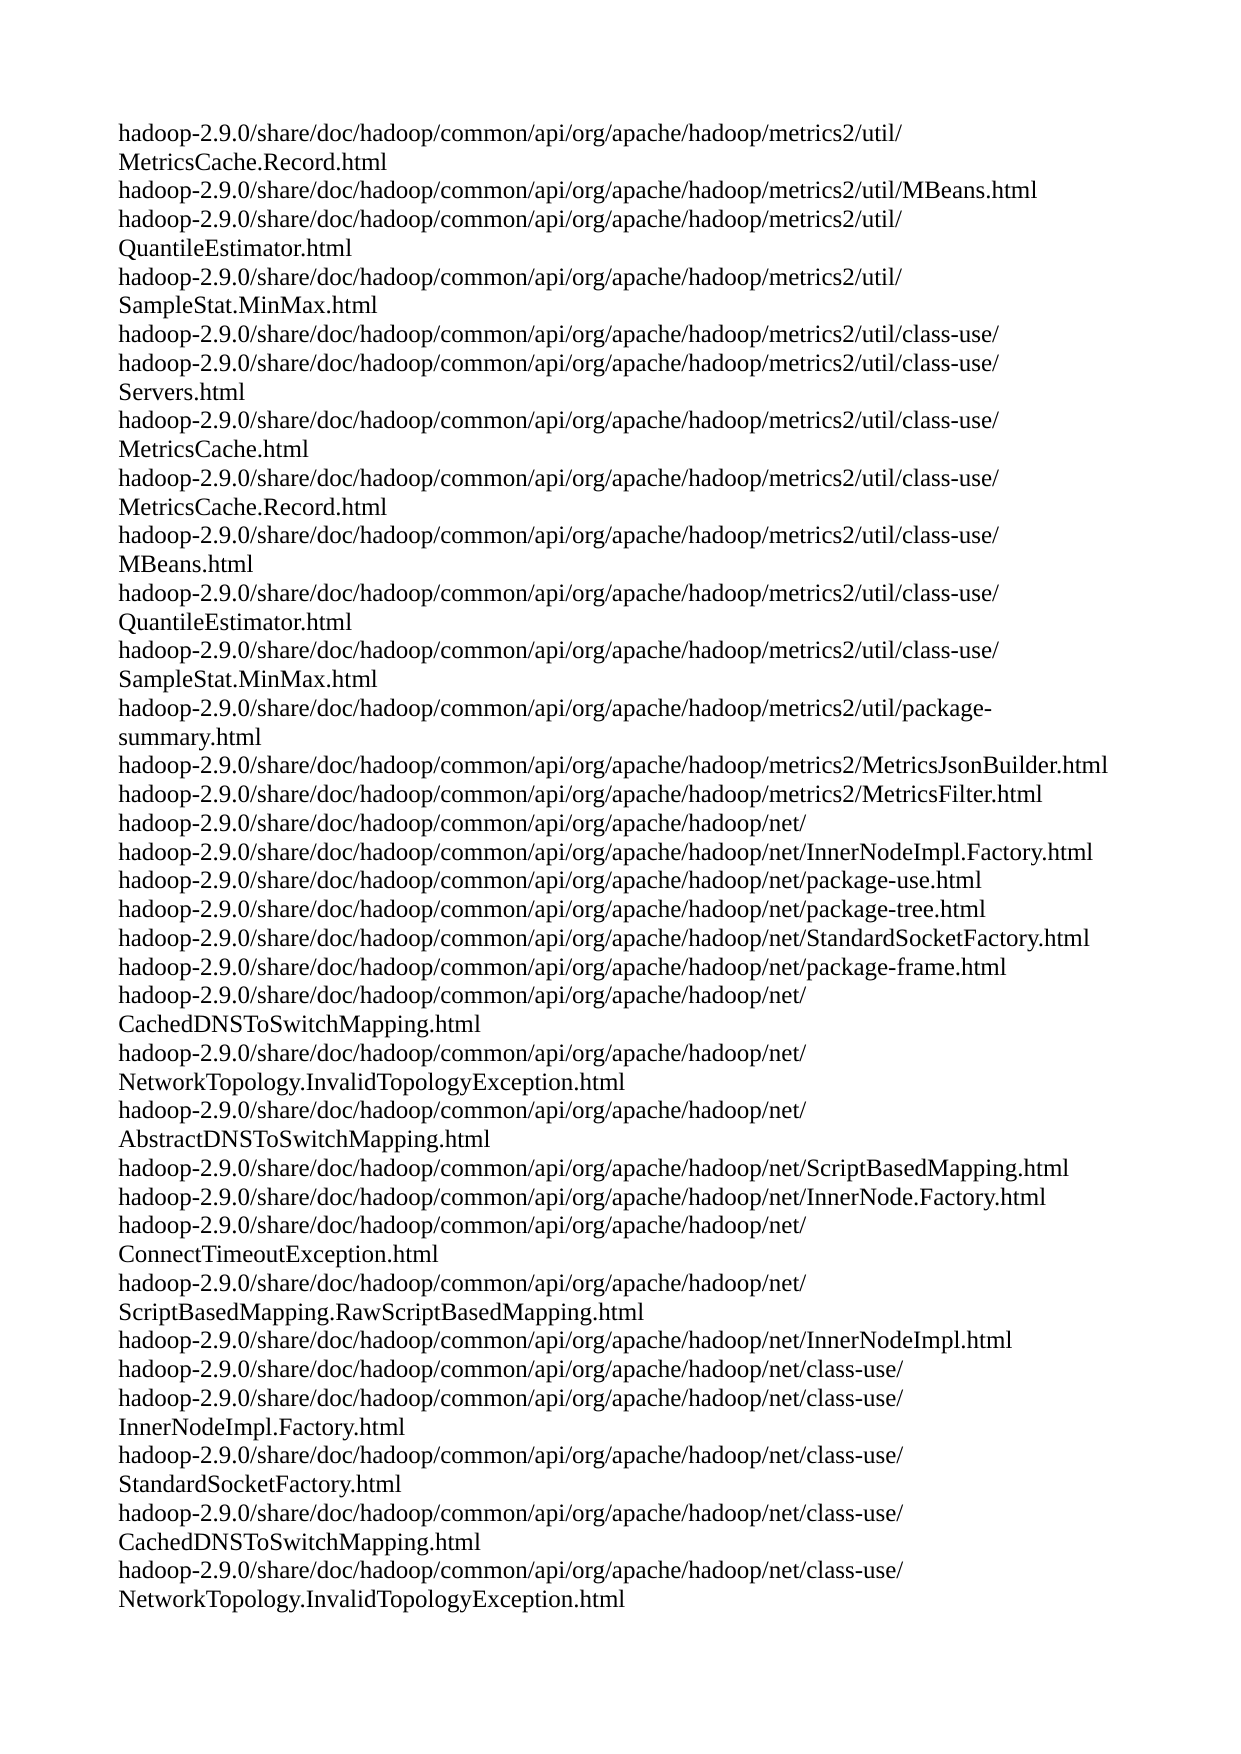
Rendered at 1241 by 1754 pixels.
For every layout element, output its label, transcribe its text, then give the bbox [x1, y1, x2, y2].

text hadoop-2.9.0/share/doc/hadoop/common/api/org/apache/hadoop/net/ [118, 808, 1122, 837]
text hadoop-2.9.0/share/doc/hadoop/common/api/org/apache/hadoop/net/class-use/StandardSocketFactory.html [118, 1441, 1122, 1498]
text hadoop-2.9.0/share/doc/hadoop/common/api/org/apache/hadoop/metrics2/util/class-use/ [118, 319, 1122, 348]
text hadoop-2.9.0/share/doc/hadoop/common/api/org/apache/hadoop/net/AbstractDNSToSwitchMapping.html [118, 1096, 1122, 1153]
text hadoop-2.9.0/share/doc/hadoop/common/api/org/apache/hadoop/metrics2/util/MetricsCache.Record.html [118, 118, 1122, 176]
text hadoop-2.9.0/share/doc/hadoop/common/api/org/apache/hadoop/metrics2/util/class-use/SampleStat.MinMax.html [118, 636, 1122, 693]
text hadoop-2.9.0/share/doc/hadoop/common/api/org/apache/hadoop/metrics2/util/class-use/MBeans.html [118, 521, 1122, 578]
text hadoop-2.9.0/share/doc/hadoop/common/api/org/apache/hadoop/net/InnerNode.Factory.html [118, 1182, 1122, 1211]
text hadoop-2.9.0/share/doc/hadoop/common/api/org/apache/hadoop/net/InnerNodeImpl.html [118, 1326, 1122, 1354]
text hadoop-2.9.0/share/doc/hadoop/common/api/org/apache/hadoop/net/NetworkTopology.InvalidTopologyException.html [118, 1038, 1122, 1096]
text hadoop-2.9.0/share/doc/hadoop/common/api/org/apache/hadoop/net/ConnectTimeoutException.html [118, 1211, 1122, 1268]
text hadoop-2.9.0/share/doc/hadoop/common/api/org/apache/hadoop/metrics2/util/package-summary.html [118, 693, 1122, 751]
text hadoop-2.9.0/share/doc/hadoop/common/api/org/apache/hadoop/metrics2/util/class-use/QuantileEstimator.html [118, 578, 1122, 636]
text hadoop-2.9.0/share/doc/hadoop/common/api/org/apache/hadoop/net/CachedDNSToSwitchMapping.html [118, 981, 1122, 1038]
text hadoop-2.9.0/share/doc/hadoop/common/api/org/apache/hadoop/metrics2/util/class-use/MetricsCache.Record.html [118, 463, 1122, 521]
text hadoop-2.9.0/share/doc/hadoop/common/api/org/apache/hadoop/metrics2/util/SampleStat.MinMax.html [118, 262, 1122, 319]
text hadoop-2.9.0/share/doc/hadoop/common/api/org/apache/hadoop/net/class-use/InnerNodeImpl.Factory.html [118, 1383, 1122, 1441]
text hadoop-2.9.0/share/doc/hadoop/common/api/org/apache/hadoop/net/ScriptBasedMapping.html [118, 1153, 1122, 1182]
text hadoop-2.9.0/share/doc/hadoop/common/api/org/apache/hadoop/metrics2/MetricsJsonBuilder.html [118, 751, 1122, 779]
text hadoop-2.9.0/share/doc/hadoop/common/api/org/apache/hadoop/metrics2/util/class-use/MetricsCache.html [118, 406, 1122, 463]
text hadoop-2.9.0/share/doc/hadoop/common/api/org/apache/hadoop/net/InnerNodeImpl.Factory.html [118, 837, 1122, 866]
text hadoop-2.9.0/share/doc/hadoop/common/api/org/apache/hadoop/metrics2/MetricsFilter.html [118, 779, 1122, 808]
text hadoop-2.9.0/share/doc/hadoop/common/api/org/apache/hadoop/metrics2/util/class-use/Servers.html [118, 348, 1122, 406]
text hadoop-2.9.0/share/doc/hadoop/common/api/org/apache/hadoop/net/package-use.html [118, 866, 1122, 894]
text hadoop-2.9.0/share/doc/hadoop/common/api/org/apache/hadoop/net/package-frame.html [118, 952, 1122, 981]
text hadoop-2.9.0/share/doc/hadoop/common/api/org/apache/hadoop/net/class-use/CachedDNSToSwitchMapping.html [118, 1498, 1122, 1556]
text hadoop-2.9.0/share/doc/hadoop/common/api/org/apache/hadoop/metrics2/util/QuantileEstimator.html [118, 204, 1122, 262]
text hadoop-2.9.0/share/doc/hadoop/common/api/org/apache/hadoop/net/StandardSocketFactory.html [118, 923, 1122, 952]
text hadoop-2.9.0/share/doc/hadoop/common/api/org/apache/hadoop/net/package-tree.html [118, 894, 1122, 923]
text hadoop-2.9.0/share/doc/hadoop/common/api/org/apache/hadoop/net/ScriptBasedMapping.RawScriptBasedMapping.html [118, 1268, 1122, 1326]
text hadoop-2.9.0/share/doc/hadoop/common/api/org/apache/hadoop/net/class-use/NetworkTopology.InvalidTopologyException.html [118, 1556, 1122, 1613]
text hadoop-2.9.0/share/doc/hadoop/common/api/org/apache/hadoop/metrics2/util/MBeans.html [118, 176, 1122, 204]
text hadoop-2.9.0/share/doc/hadoop/common/api/org/apache/hadoop/net/class-use/ [118, 1354, 1122, 1383]
